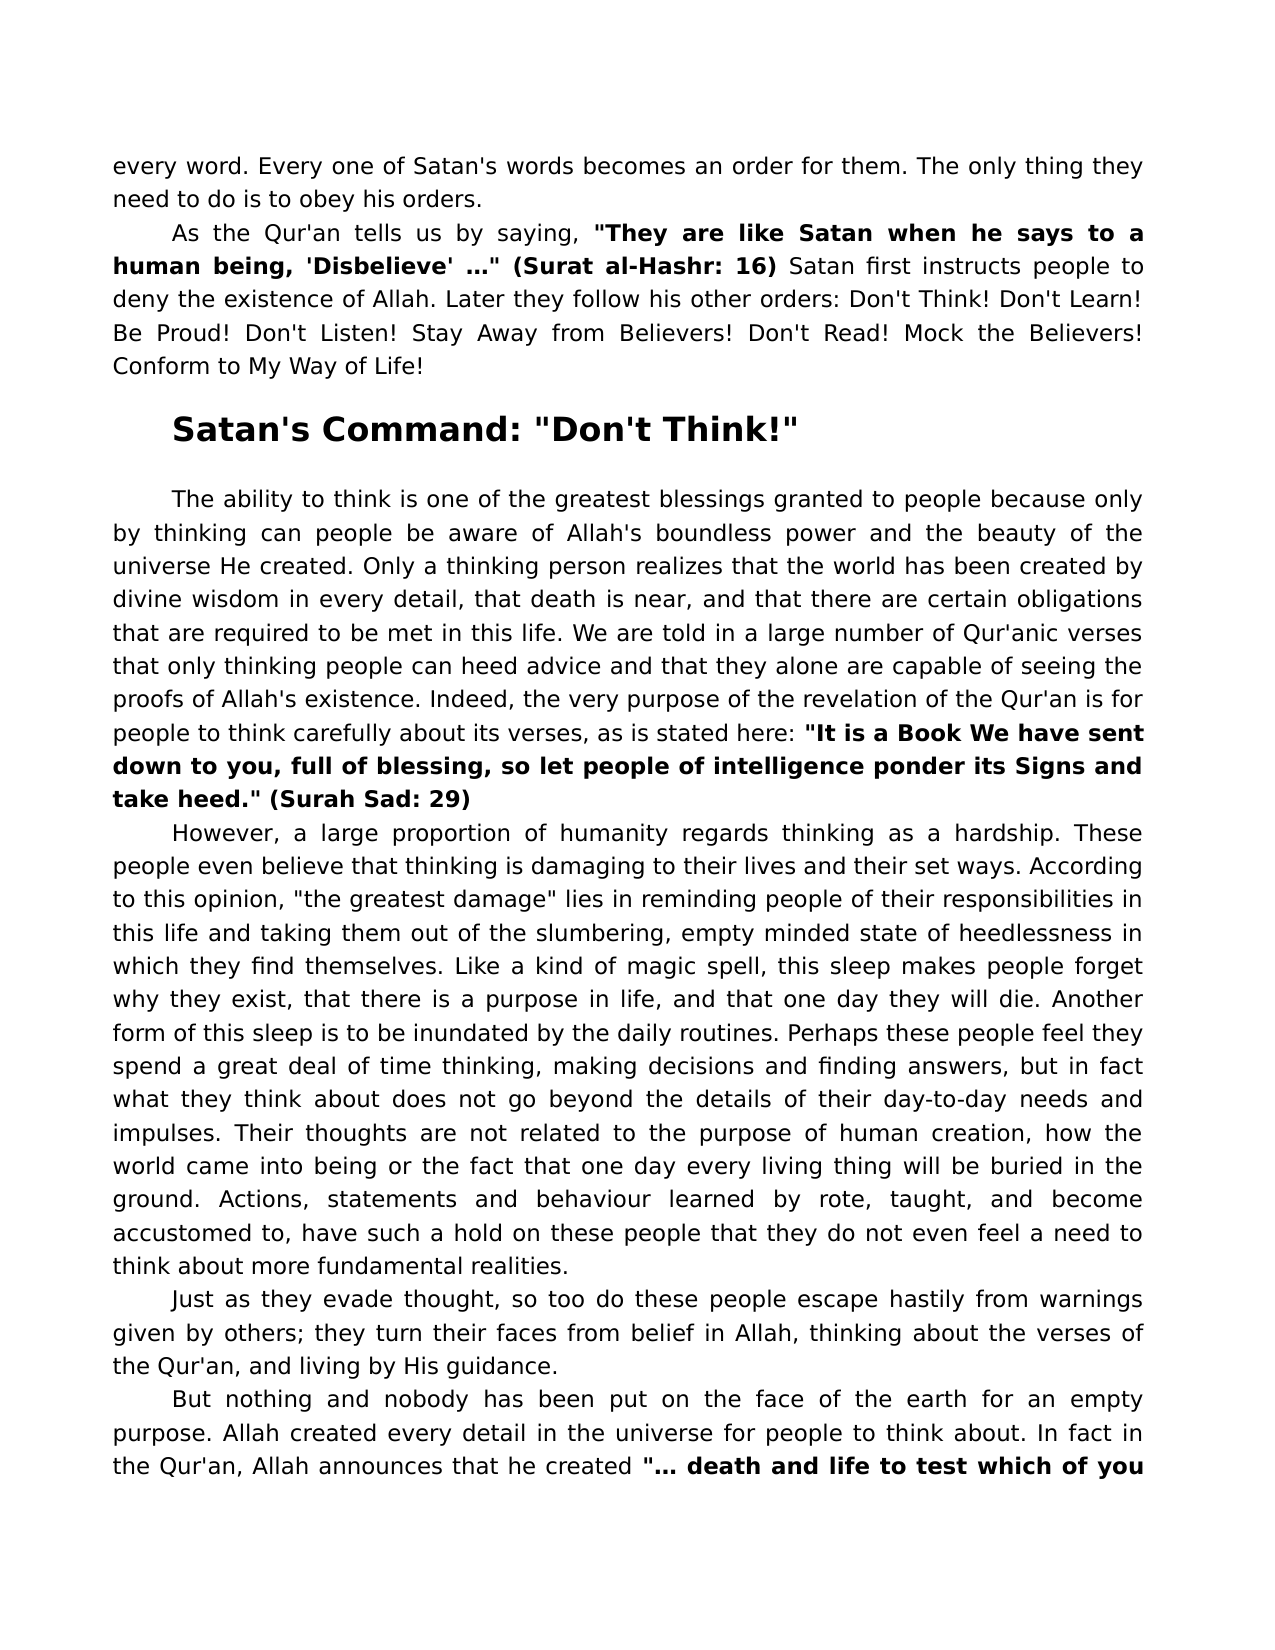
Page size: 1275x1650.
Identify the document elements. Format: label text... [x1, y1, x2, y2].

text As the Qur'an tells us by saying, "They are like Satan when he says to a human being, 'Disbelieve' …" (Surat al-Hashr: 16) Satan first instructs people to deny the existence of Allah. Later they follow his other orders: Don't Think! Don't Learn! Be Proud! Don't Listen! Stay Away from Believers! Don't Read! Mock the Believers! Conform to My Way of Life! [112, 214, 1145, 381]
text But nothing and nobody has been put on the face of the earth for an empty purpose. Allah created every detail in the universe for people to think about. In fact in the Qur'an, Allah announces that he created "… death and life to test which of you [112, 1381, 1145, 1481]
text every word. Every one of Satan's words becomes an order for them. The only thing they need to do is to obey his orders. [112, 148, 1145, 214]
text The ability to think is one of the greatest blessings granted to people because only by thinking can people be aware of Allah's boundless power and the beauty of the universe He created. Only a thinking person realizes that the world has been created by divine wisdom in every detail, that death is near, and that there are certain obligations that are required to be met in this life. We are told in a large number of Qur'anic verses that only thinking people can heed advice and that they alone are capable of seeing the proofs of Allah's existence. Indeed, the very purpose of the revelation of the Qur'an is for people to think carefully about its verses, as is stated here: "It is a Book We have sent down to you, full of blessing, so let people of intelligence ponder its Signs and take heed." (Surah Sad: 29) [112, 481, 1145, 814]
text Just as they evade thought, so too do these people escape hastily from warnings given by others; they turn their faces from belief in Allah, thinking about the verses of the Qur'an, and living by His guidance. [112, 1281, 1145, 1381]
text However, a large proportion of humanity regards thinking as a hardship. These people even believe that thinking is damaging to their lives and their set ways. According to this opinion, "the greatest damage" lies in reminding people of their responsibilities in this life and taking them out of the slumbering, empty minded state of heedlessness in which they find themselves. Like a kind of magic spell, this sleep makes people forget why they exist, that there is a purpose in life, and that one day they will die. Another form of this sleep is to be inundated by the daily routines. Perhaps these people feel they spend a great deal of time thinking, making decisions and finding answers, but in fact what they think about does not go beyond the details of their day-to-day needs and impulses. Their thoughts are not related to the purpose of human creation, how the world came into being or the fact that one day every living thing will be buried in the ground. Actions, statements and behaviour learned by rote, taught, and become accustomed to, have such a hold on these people that they do not even feel a need to think about more fundamental realities. [112, 814, 1145, 1281]
text Satan's Command: "Don't Think!" [112, 414, 1145, 448]
